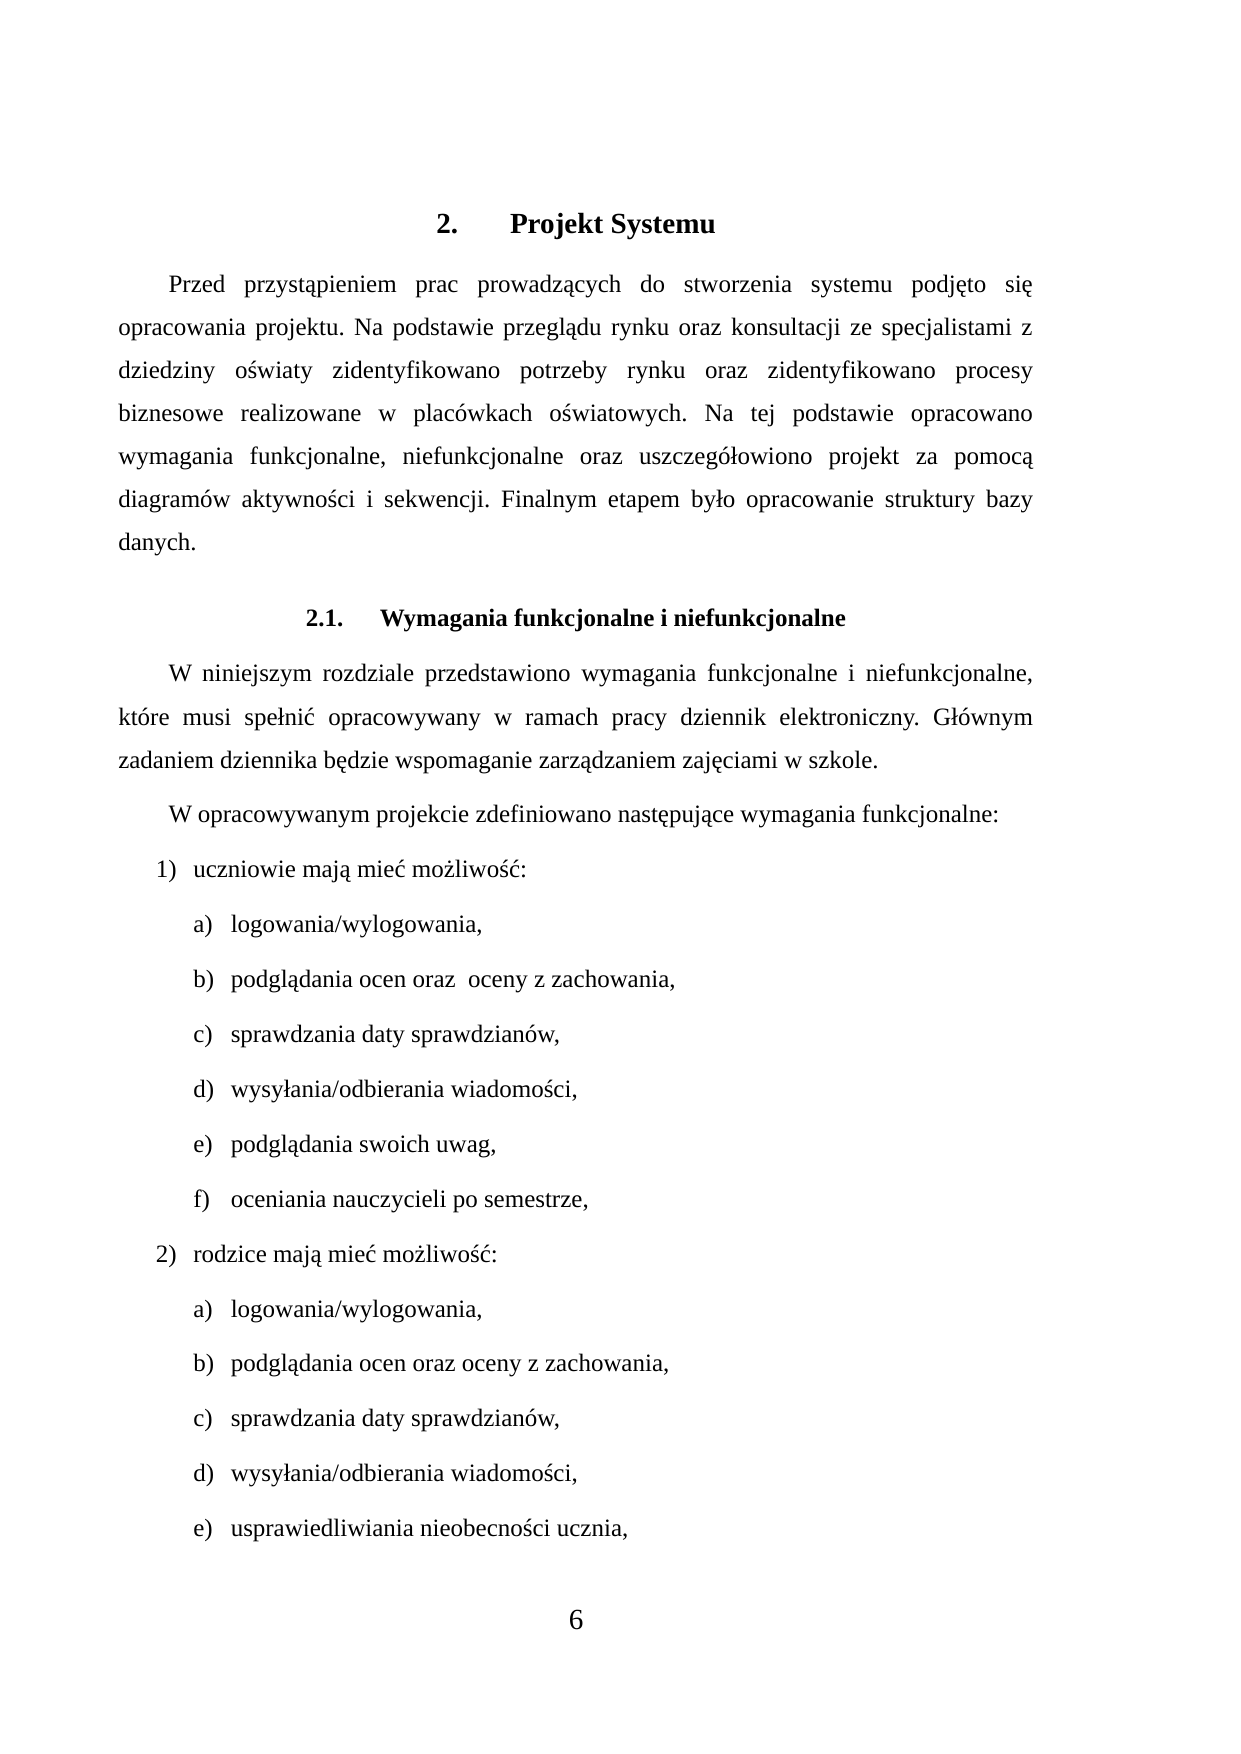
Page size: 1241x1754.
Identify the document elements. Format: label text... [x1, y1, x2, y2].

list rodzice mają mieć możliwość: [156, 1239, 1033, 1267]
text W opracowywanym projekcie zdefiniowano następujące wymagania funkcjonalne: [118, 799, 1033, 828]
list logowania/wylogowania, [193, 1294, 1033, 1322]
list logowania/wylogowania, [193, 909, 1033, 938]
list podglądania swoich uwag, [193, 1129, 1033, 1158]
text Przed przystąpieniem prac prowadzących do stworzenia systemu podjęto się opracowania projektu. Na podstawie przeglądu rynku oraz konsultacji ze specjalistami z dziedziny oświaty zidentyfikowano potrzeby rynku oraz zidentyfikowano procesy biznesowe realizowane w placówkach oświatowych. Na tej podstawie opracowano wymagania funkcjonalne, niefunkcjonalne oraz uszczegółowiono projekt za pomocą diagramów aktywności i sekwencji. Finalnym etapem było opracowanie struktury bazy danych. [118, 269, 1033, 556]
list podglądania ocen oraz oceny z zachowania, [193, 964, 1033, 993]
list wysyłania/odbierania wiadomości, [193, 1074, 1033, 1103]
list wysyłania/odbierania wiadomości, [193, 1458, 1033, 1487]
subtitle Projekt Systemu [118, 206, 1033, 239]
subtitle Wymagania funkcjonalne i niefunkcjonalne [118, 603, 1033, 632]
text W niniejszym rozdziale przedstawiono wymagania funkcjonalne i niefunkcjonalne, które musi spełnić opracowywany w ramach pracy dziennik elektroniczny. Głównym zadaniem dziennika będzie wspomaganie zarządzaniem zajęciami w szkole. [118, 658, 1033, 773]
list uczniowie mają mieć możliwość: [156, 854, 1033, 883]
list usprawiedliwiania nieobecności ucznia, [193, 1513, 1033, 1542]
list sprawdzania daty sprawdzianów, [193, 1403, 1033, 1432]
list sprawdzania daty sprawdzianów, [193, 1019, 1033, 1048]
list oceniania nauczycieli po semestrze, [193, 1184, 1033, 1213]
list podglądania ocen oraz oceny z zachowania, [193, 1348, 1033, 1377]
